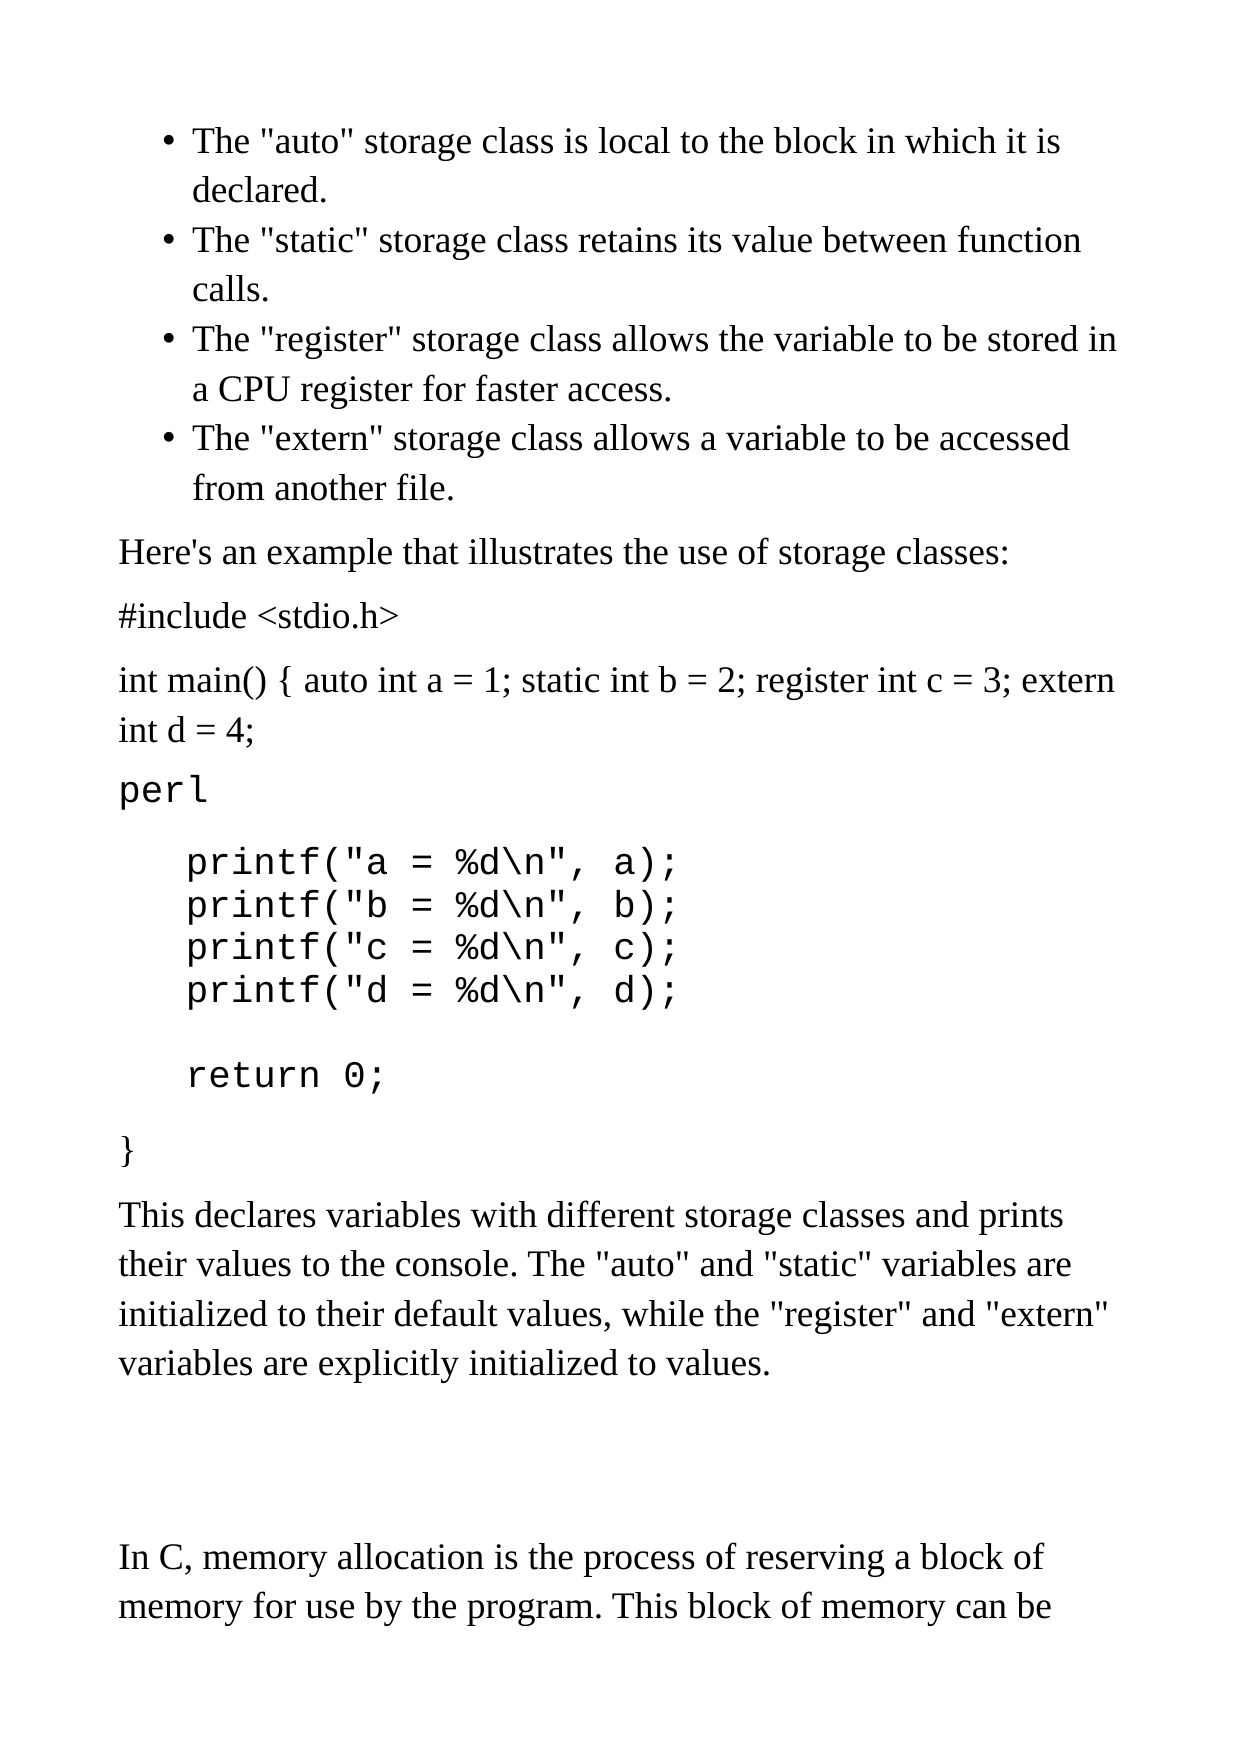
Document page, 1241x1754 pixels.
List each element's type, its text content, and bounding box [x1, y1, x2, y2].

text return 0; [118, 1056, 1122, 1098]
list The "register" storage class allows the variable to be stored in a CPU register for faster access. [162, 316, 1122, 409]
text This declares variables with different storage classes and prints their values to the console. The "auto" and "static" variables are initialized to their default values, while the "register" and "extern" variables are explicitly initialized to values. [118, 1192, 1122, 1384]
list The "auto" storage class is local to the block in which it is declared. [162, 118, 1122, 211]
text In C, memory allocation is the process of reserving a block of memory for use by the program. This block of memory can be [118, 1534, 1122, 1627]
text int main() { auto int a = 1; static int b = 2; register int c = 3; extern int d = 4; [118, 658, 1122, 750]
text printf("a = %d\n", a); [118, 843, 1122, 886]
text Here's an example that illustrates the use of storage classes: [118, 529, 1122, 572]
text printf("c = %d\n", c); [118, 928, 1122, 971]
list The "static" storage class retains its value between function calls. [162, 217, 1122, 310]
text #include <stdio.h> [118, 593, 1122, 637]
text printf("d = %d\n", d); [118, 971, 1122, 1013]
text } [118, 1128, 1122, 1171]
text printf("b = %d\n", b); [118, 886, 1122, 928]
text perl [118, 771, 1122, 814]
list The "extern" storage class allows a variable to be accessed from another file. [162, 416, 1122, 508]
